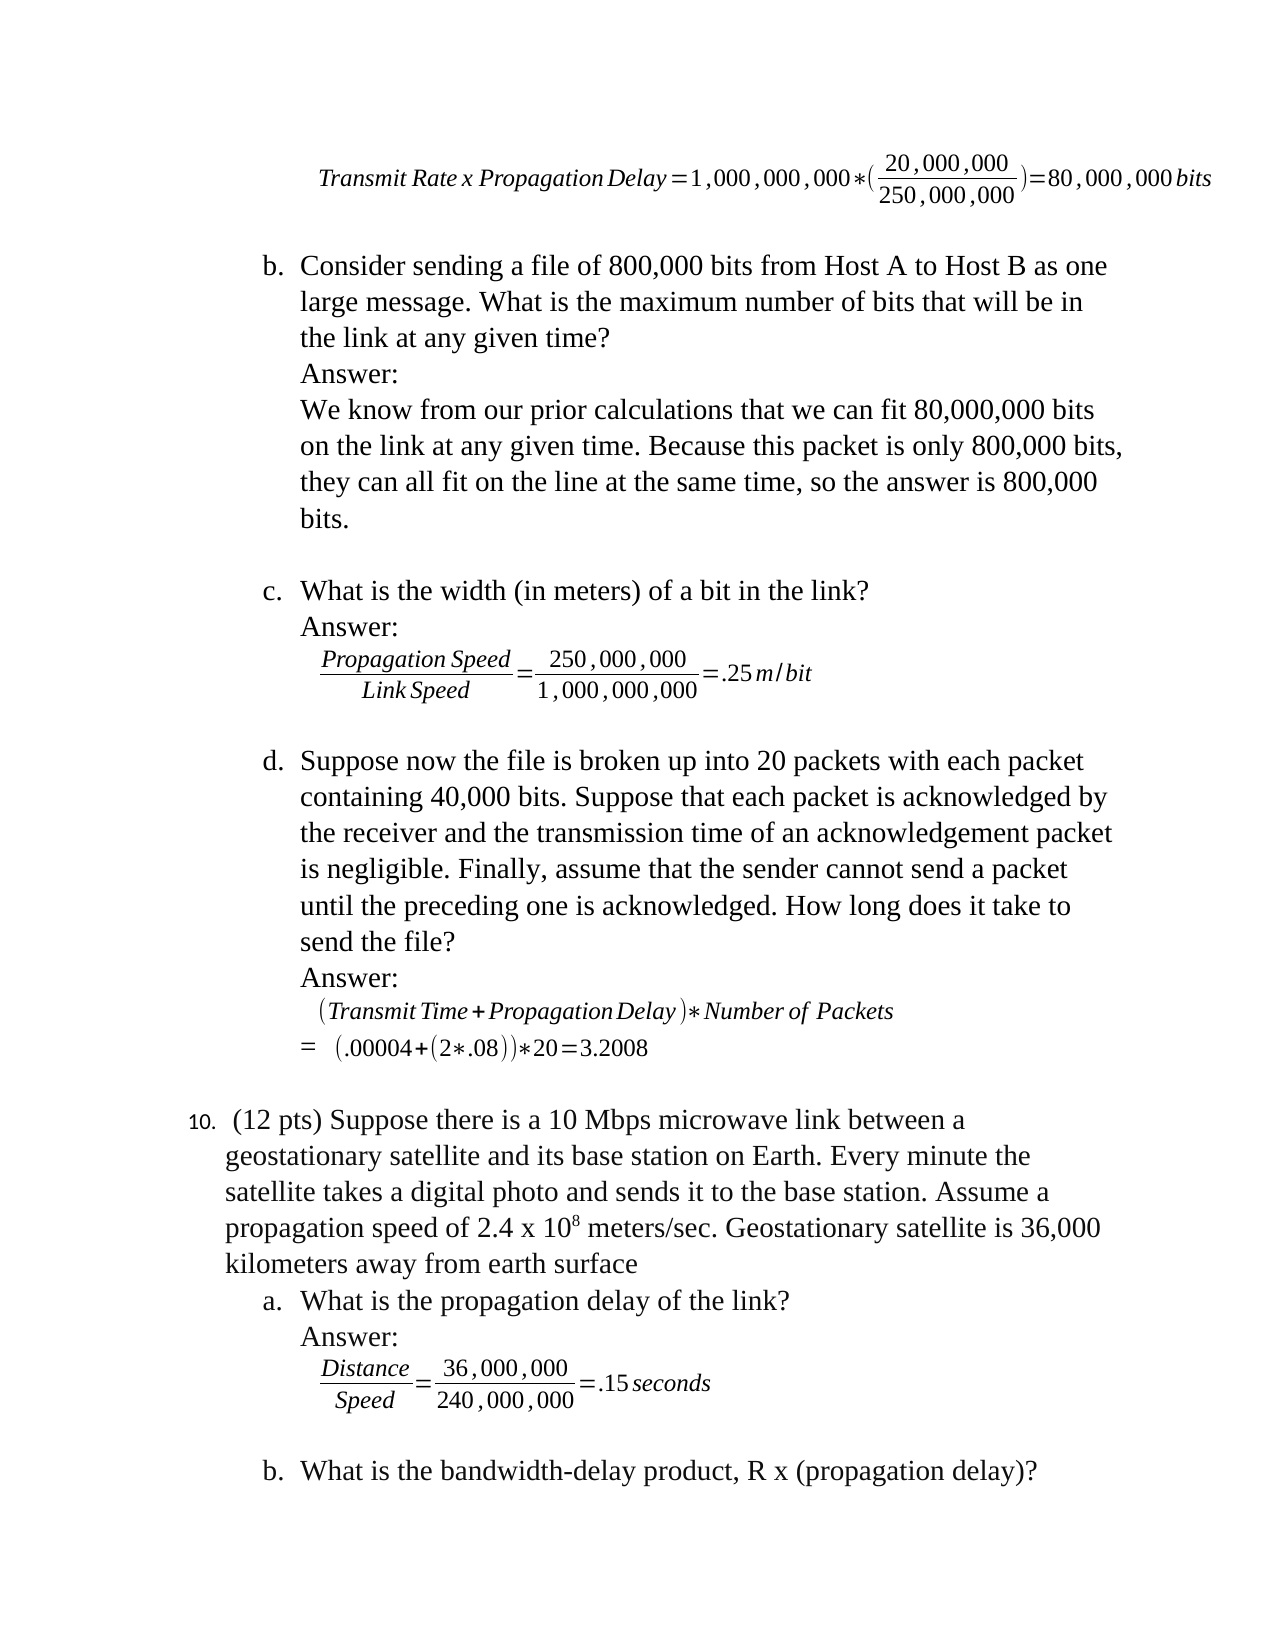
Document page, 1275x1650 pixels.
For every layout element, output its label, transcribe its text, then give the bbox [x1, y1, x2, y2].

list Answer: [262, 960, 1125, 993]
list Consider sending a file of 800,000 bits from Host A to Host B as one large message. What is the maximum number of bits that will be in the link at any given time? [262, 248, 1125, 353]
list = [262, 1029, 1125, 1063]
list Answer: [262, 609, 1125, 643]
list What is the width (in meters) of a bit in the link? [262, 573, 1125, 607]
list Answer: [262, 356, 1125, 390]
list What is the propagation delay of the link? [262, 1283, 1125, 1316]
list Suppose now the file is broken up into 20 packets with each packet containing 40,000 bits. Suppose that each packet is acknowledged by the receiver and the transmission time of an acknowledgement packet is negligible. Finally, assume that the sender cannot send a packet until the preceding one is acknowledged. How long does it take to send the file? [262, 743, 1125, 957]
list We know from our prior calculations that we can fit 80,000,000 bits on the link at any given time. Because this packet is only 800,000 bits, they can all fit on the line at the same time, so the answer is 800,000 bits. [262, 392, 1125, 534]
list (12 pts) Suppose there is a 10 Mbps microwave link between a geostationary satellite and its base station on Earth. Every minute the satellite takes a digital photo and sends it to the base station. Assume a propagation speed of 2.4 x 108 meters/sec. Geostationary satellite is 36,000 kilometers away from earth surface [187, 1102, 1125, 1280]
list What is the bandwidth-delay product, R x (propagation delay)? [262, 1453, 1125, 1486]
list Answer: [262, 1319, 1125, 1352]
